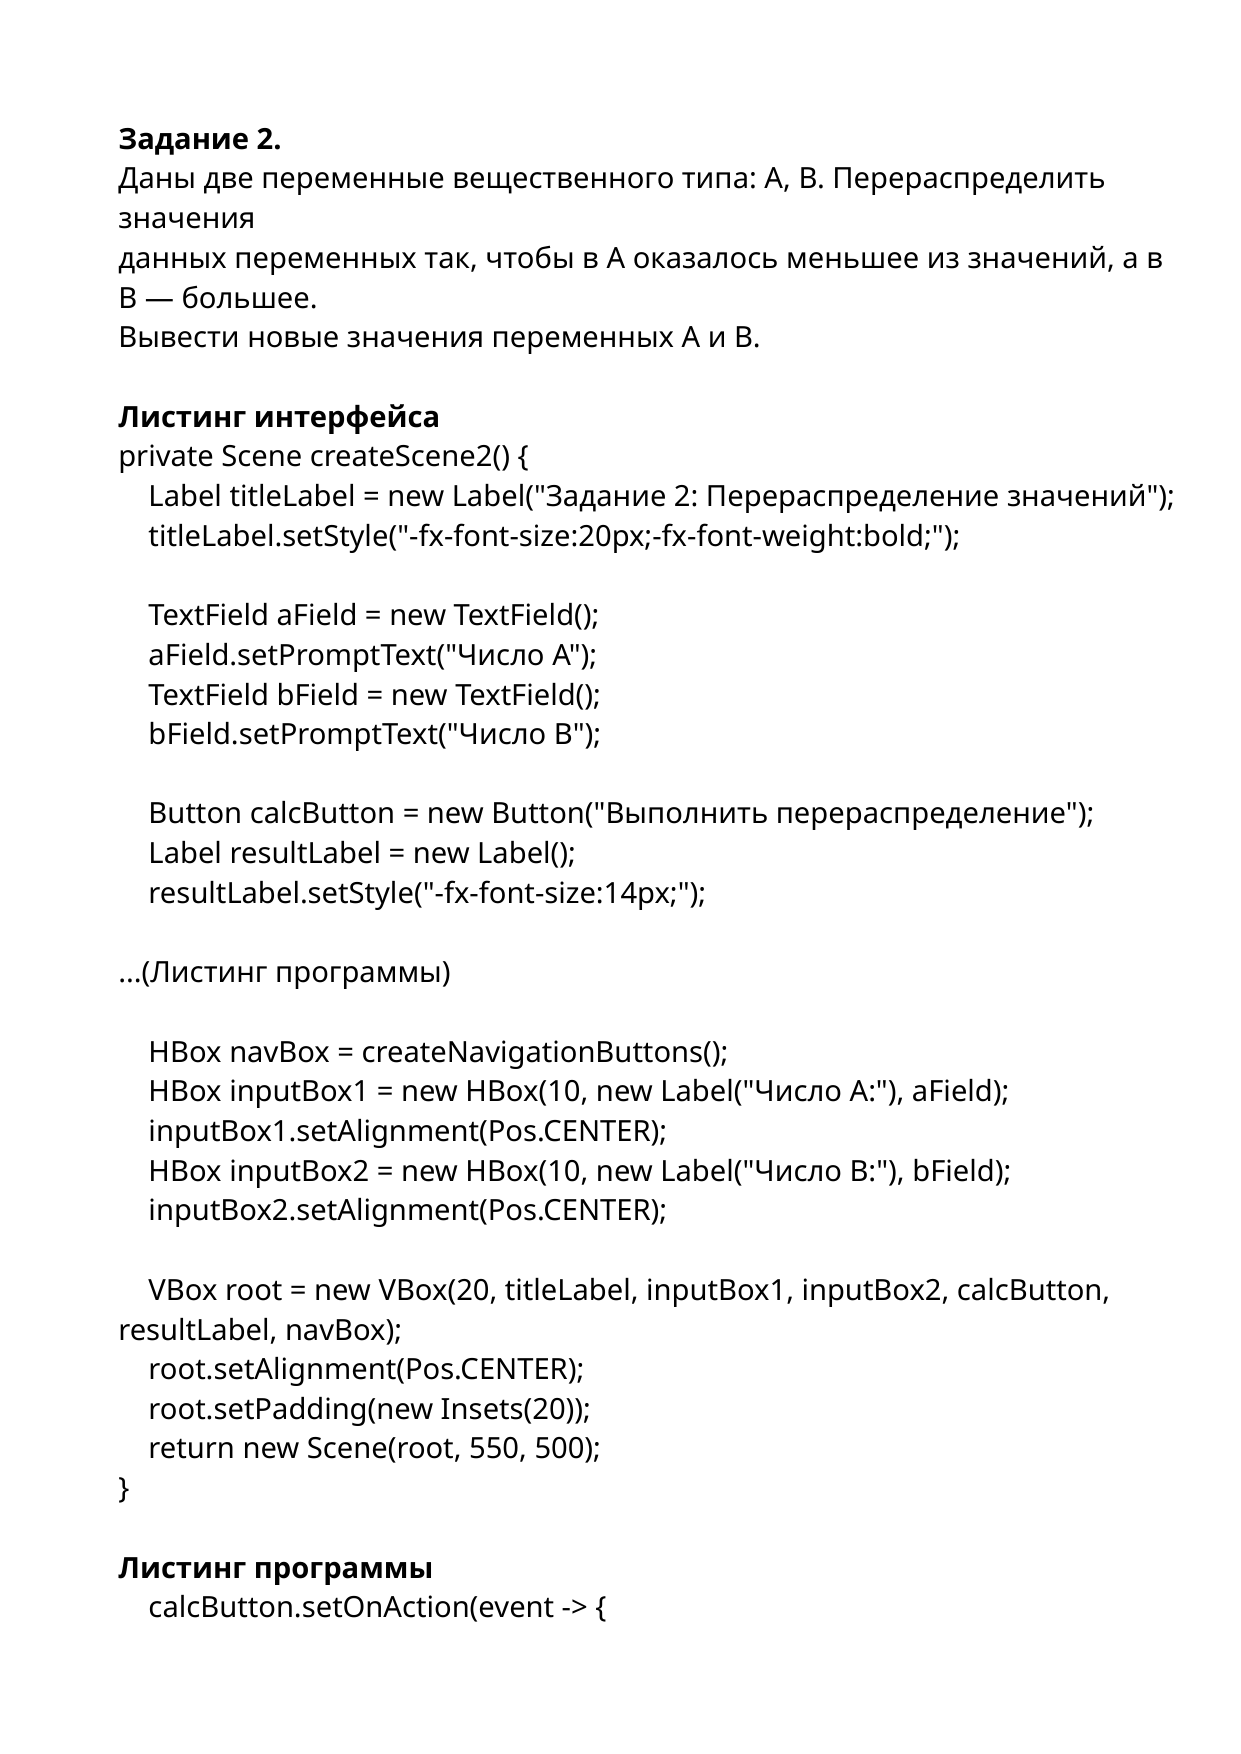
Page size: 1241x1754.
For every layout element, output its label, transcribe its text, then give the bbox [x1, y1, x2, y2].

text Задание 2. [118, 118, 1181, 158]
text Листинг интерфейса [118, 396, 1181, 436]
text данных переменных так, чтобы в A оказалось меньшее из значений, а в B — большее. [118, 237, 1181, 317]
text Листинг программы [118, 1547, 1181, 1587]
text Вывести новые значения переменных A и B. [118, 317, 1181, 356]
text calcButton.setOnAction(event -> { [118, 1587, 1181, 1626]
text Даны две переменные вещественного типа: A, B. Перераспределить значения [118, 158, 1181, 237]
text private Scene createScene2() { Label titleLabel = new Label("Задание 2: Перераспределение значений"); titleLabel.setStyle("-fx-font-size:20px;-fx-font-weight:bold;"); TextField aField = new TextField(); aField.setPromptText("Число A"); TextField bField = new TextField(); bField.setPromptText("Число B"); Button calcButton = new Button("Выполнить перераспределение"); Label resultLabel = new Label(); resultLabel.setStyle("-fx-font-size:14px;"); ...(Листинг программы) HBox navBox = createNavigationButtons(); HBox inputBox1 = new HBox(10, new Label("Число A:"), aField); inputBox1.setAlignment(Pos.CENTER); HBox inputBox2 = new HBox(10, new Label("Число B:"), bField); inputBox2.setAlignment(Pos.CENTER); VBox root = new VBox(20, titleLabel, inputBox1, inputBox2, calcButton, resultLabel, navBox); root.setAlignment(Pos.CENTER); root.setPadding(new Insets(20)); return new Scene(root, 550, 500); } [118, 436, 1181, 1507]
